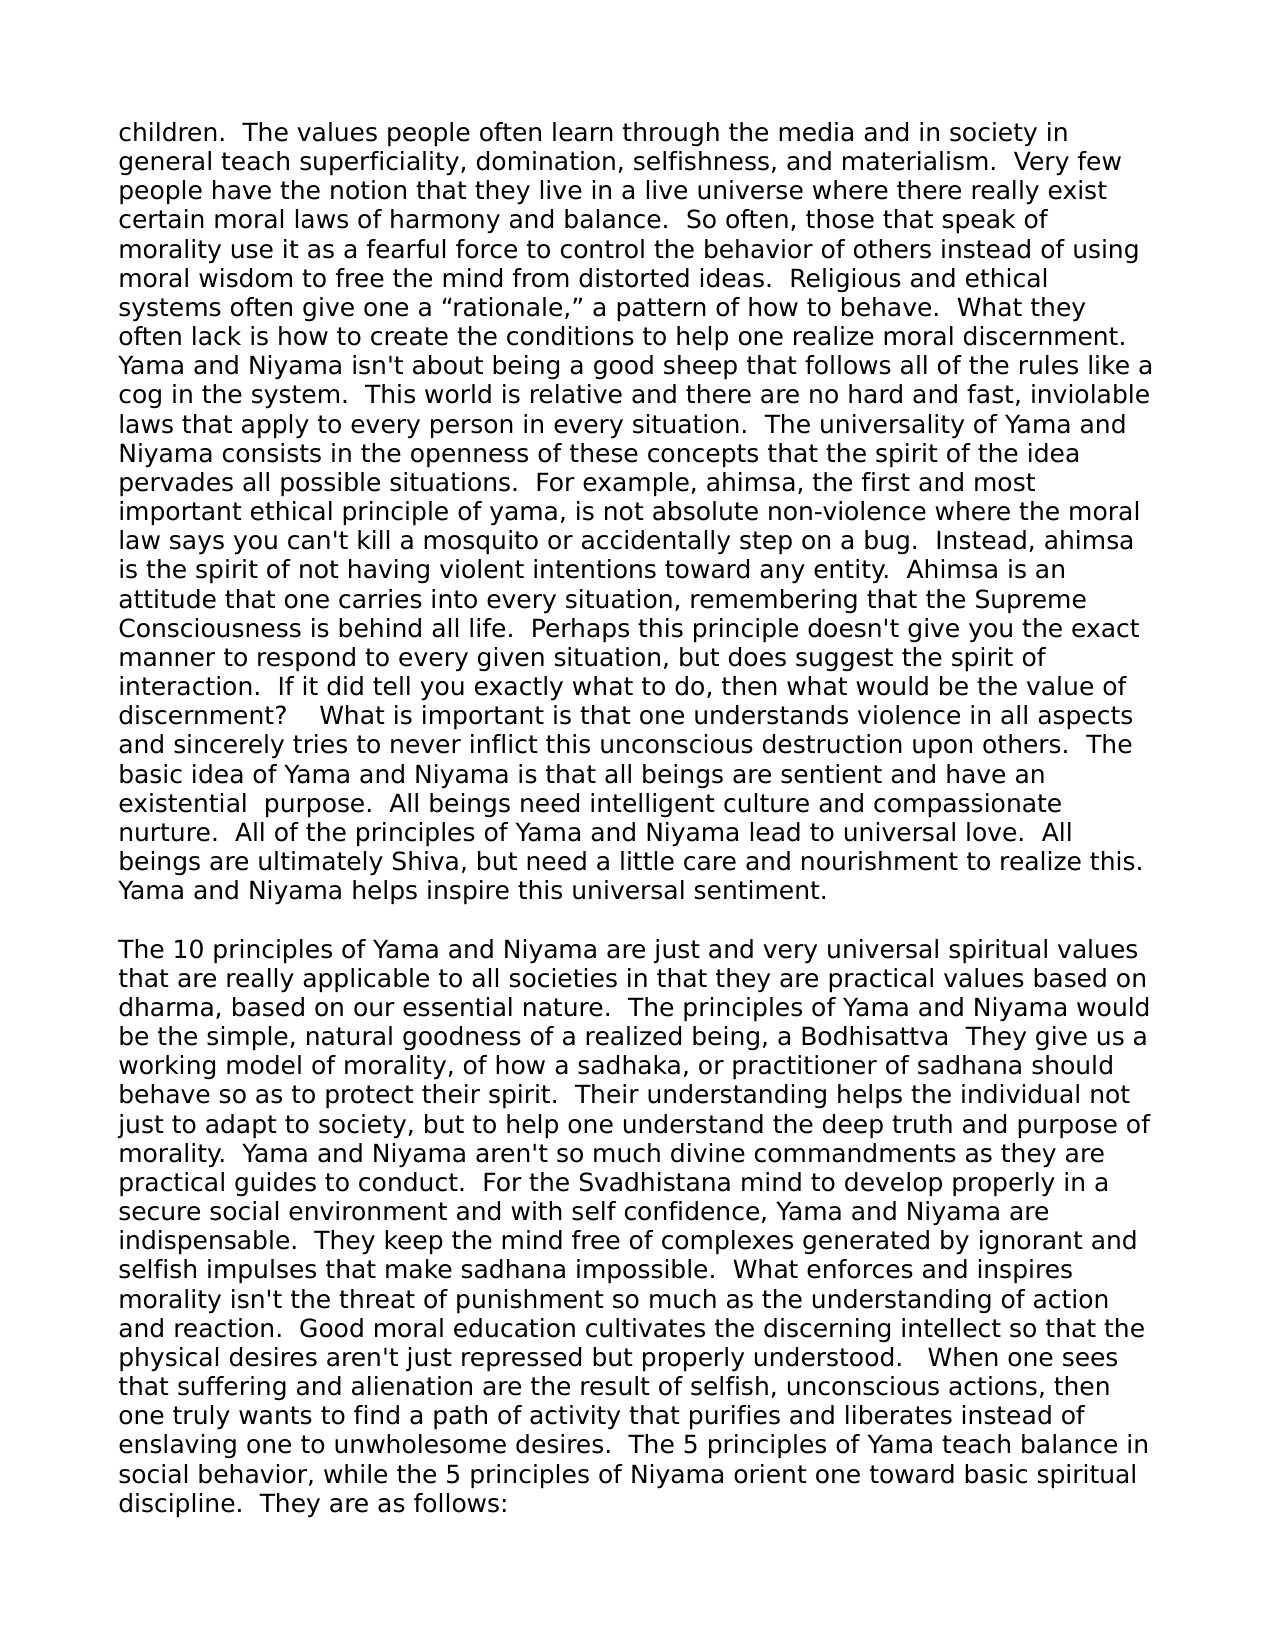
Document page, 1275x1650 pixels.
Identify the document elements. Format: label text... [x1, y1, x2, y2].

text The 10 principles of Yama and Niyama are just and very universal spiritual values that are really applicable to all societies in that they are practical values based on dharma, based on our essential nature. The principles of Yama and Niyama would be the simple, natural goodness of a realized being, a Bodhisattva They give us a working model of morality, of how a sadhaka, or practitioner of sadhana should behave so as to protect their spirit. Their understanding helps the individual not just to adapt to society, but to help one understand the deep truth and purpose of morality. Yama and Niyama aren't so much divine commandments as they are practical guides to conduct. For the Svadhistana mind to develop properly in a secure social environment and with self confidence, Yama and Niyama are indispensable. They keep the mind free of complexes generated by ignorant and selfish impulses that make sadhana impossible. What enforces and inspires morality isn't the threat of punishment so much as the understanding of action and reaction. Good moral education cultivates the discerning intellect so that the physical desires aren't just repressed but properly understood. When one sees that suffering and alienation are the result of selfish, unconscious actions, then one truly wants to find a path of activity that purifies and liberates instead of enslaving one to unwholesome desires. The 5 principles of Yama teach balance in social behavior, while the 5 principles of Niyama orient one toward basic spiritual discipline. They are as follows: [118, 935, 1157, 1518]
text children. The values people often learn through the media and in society in general teach superficiality, domination, selfishness, and materialism. Very few people have the notion that they live in a live universe where there really exist certain moral laws of harmony and balance. So often, those that speak of morality use it as a fearful force to control the behavior of others instead of using moral wisdom to free the mind from distorted ideas. Religious and ethical systems often give one a “rationale,” a pattern of how to behave. What they often lack is how to create the conditions to help one realize moral discernment. Yama and Niyama isn't about being a good sheep that follows all of the rules like a cog in the system. This world is relative and there are no hard and fast, inviolable laws that apply to every person in every situation. The universality of Yama and Niyama consists in the openness of these concepts that the spirit of the idea pervades all possible situations. For example, ahimsa, the first and most important ethical principle of yama, is not absolute non-violence where the moral law says you can't kill a mosquito or accidentally step on a bug. Instead, ahimsa is the spirit of not having violent intentions toward any entity. Ahimsa is an attitude that one carries into every situation, remembering that the Supreme Consciousness is behind all life. Perhaps this principle doesn't give you the exact manner to respond to every given situation, but does suggest the spirit of interaction. If it did tell you exactly what to do, then what would be the value of discernment? What is important is that one understands violence in all aspects and sincerely tries to never inflict this unconscious destruction upon others. The basic idea of Yama and Niyama is that all beings are sentient and have an existential purpose. All beings need intelligent culture and compassionate nurture. All of the principles of Yama and Niyama lead to universal love. All beings are ultimately Shiva, but need a little care and nourishment to realize this. Yama and Niyama helps inspire this universal sentiment. [118, 118, 1157, 906]
